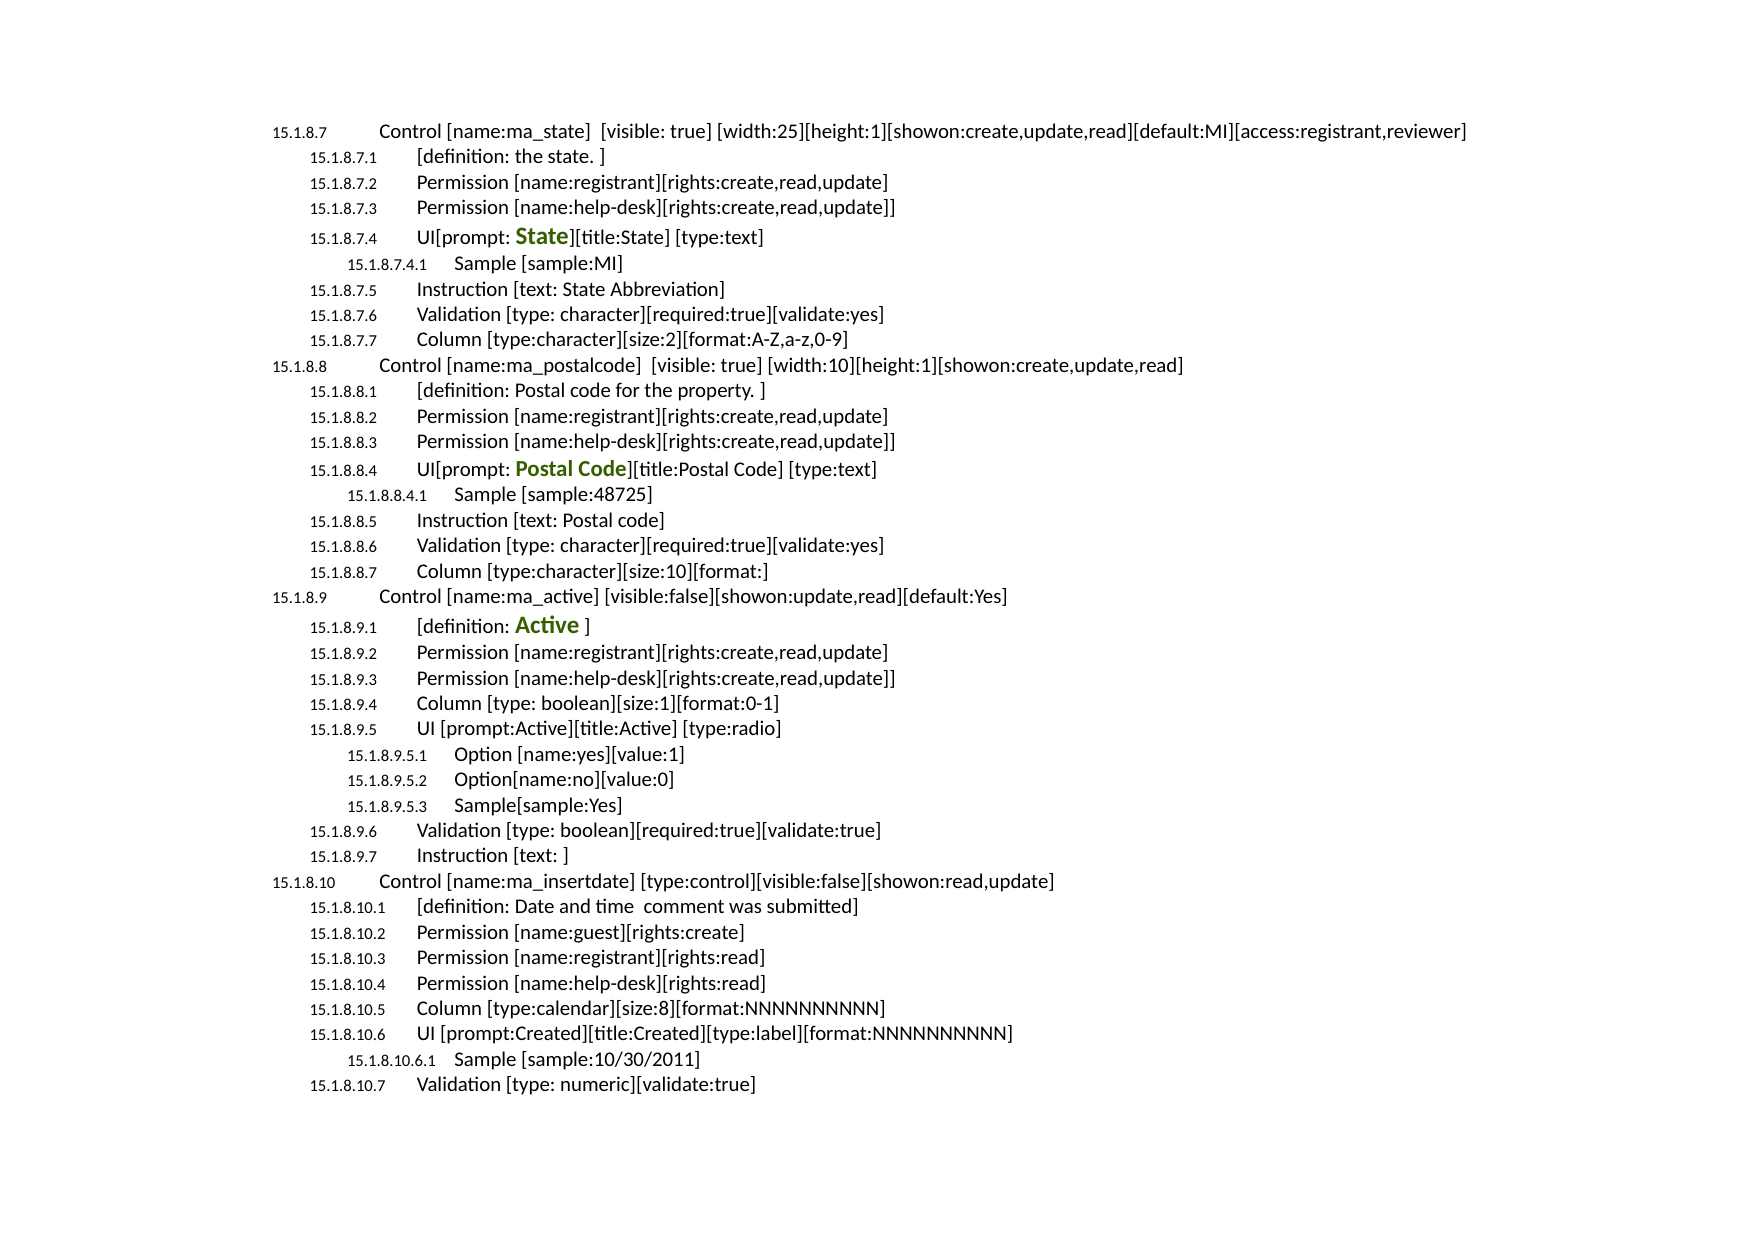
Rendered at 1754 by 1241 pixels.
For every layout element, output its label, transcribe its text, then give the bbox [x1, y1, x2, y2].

list Instruction [text: State Abbreviation] [306, 276, 1636, 301]
list Permission [name:registrant][rights:create,read,update] [306, 403, 1636, 428]
list UI [prompt:Created][title:Created][type:label][format:NNNNNNNNNN] [306, 1021, 1636, 1046]
list Sample [sample:48725] [343, 482, 1636, 507]
list Sample[sample:Yes] [343, 792, 1636, 817]
list Validation [type: numeric][validate:true] [306, 1071, 1636, 1097]
list Control [name:ma_active] [visible:false][showon:update,read][default:Yes] [268, 583, 1636, 609]
list Column [type: boolean][size:1][format:0-1] [306, 690, 1636, 716]
list Option [name:yes][value:1] [343, 741, 1636, 766]
list Sample [sample:MI] [343, 250, 1636, 276]
list Validation [type: character][required:true][validate:yes] [306, 532, 1636, 558]
list Column [type:character][size:10][format:] [306, 558, 1636, 583]
list Control [name:ma_state] [visible: true] [width:25][height:1][showon:create,update,read][default:MI][access:registrant,reviewer] [268, 118, 1636, 143]
list Permission [name:help-desk][rights:read] [306, 970, 1636, 995]
list [definition: Date and time comment was submitted] [306, 893, 1636, 919]
list Permission [name:registrant][rights:create,read,update] [306, 169, 1636, 194]
list Column [type:calendar][size:8][format:NNNNNNNNNN] [306, 995, 1636, 1021]
list Permission [name:help-desk][rights:create,read,update]] [306, 194, 1636, 220]
list Instruction [text: Postal code] [306, 507, 1636, 532]
list [definition: Postal code for the property. ] [306, 377, 1636, 403]
list Sample [sample:10/30/2011] [343, 1046, 1636, 1071]
list Permission [name:guest][rights:create] [306, 919, 1636, 944]
list [definition: Active ] [306, 609, 1636, 639]
list UI[prompt: State][title:State] [type:text] [306, 220, 1636, 250]
list [definition: the state. ] [306, 143, 1636, 169]
list Option[name:no][value:0] [343, 766, 1636, 792]
list Instruction [text: ] [306, 843, 1636, 868]
list Permission [name:registrant][rights:read] [306, 944, 1636, 970]
list Permission [name:help-desk][rights:create,read,update]] [306, 428, 1636, 454]
list UI [prompt:Active][title:Active] [type:radio] [306, 716, 1636, 741]
list UI[prompt: Postal Code][title:Postal Code] [type:text] [306, 454, 1636, 482]
list Permission [name:help-desk][rights:create,read,update]] [306, 665, 1636, 690]
list Validation [type: character][required:true][validate:yes] [306, 301, 1636, 327]
list Control [name:ma_postalcode] [visible: true] [width:10][height:1][showon:create,update,read] [268, 352, 1636, 377]
list Column [type:character][size:2][format:A-Z,a-z,0-9] [306, 327, 1636, 352]
list Control [name:ma_insertdate] [type:control][visible:false][showon:read,update] [268, 868, 1636, 893]
list Permission [name:registrant][rights:create,read,update] [306, 639, 1636, 665]
list Validation [type: boolean][required:true][validate:true] [306, 817, 1636, 843]
